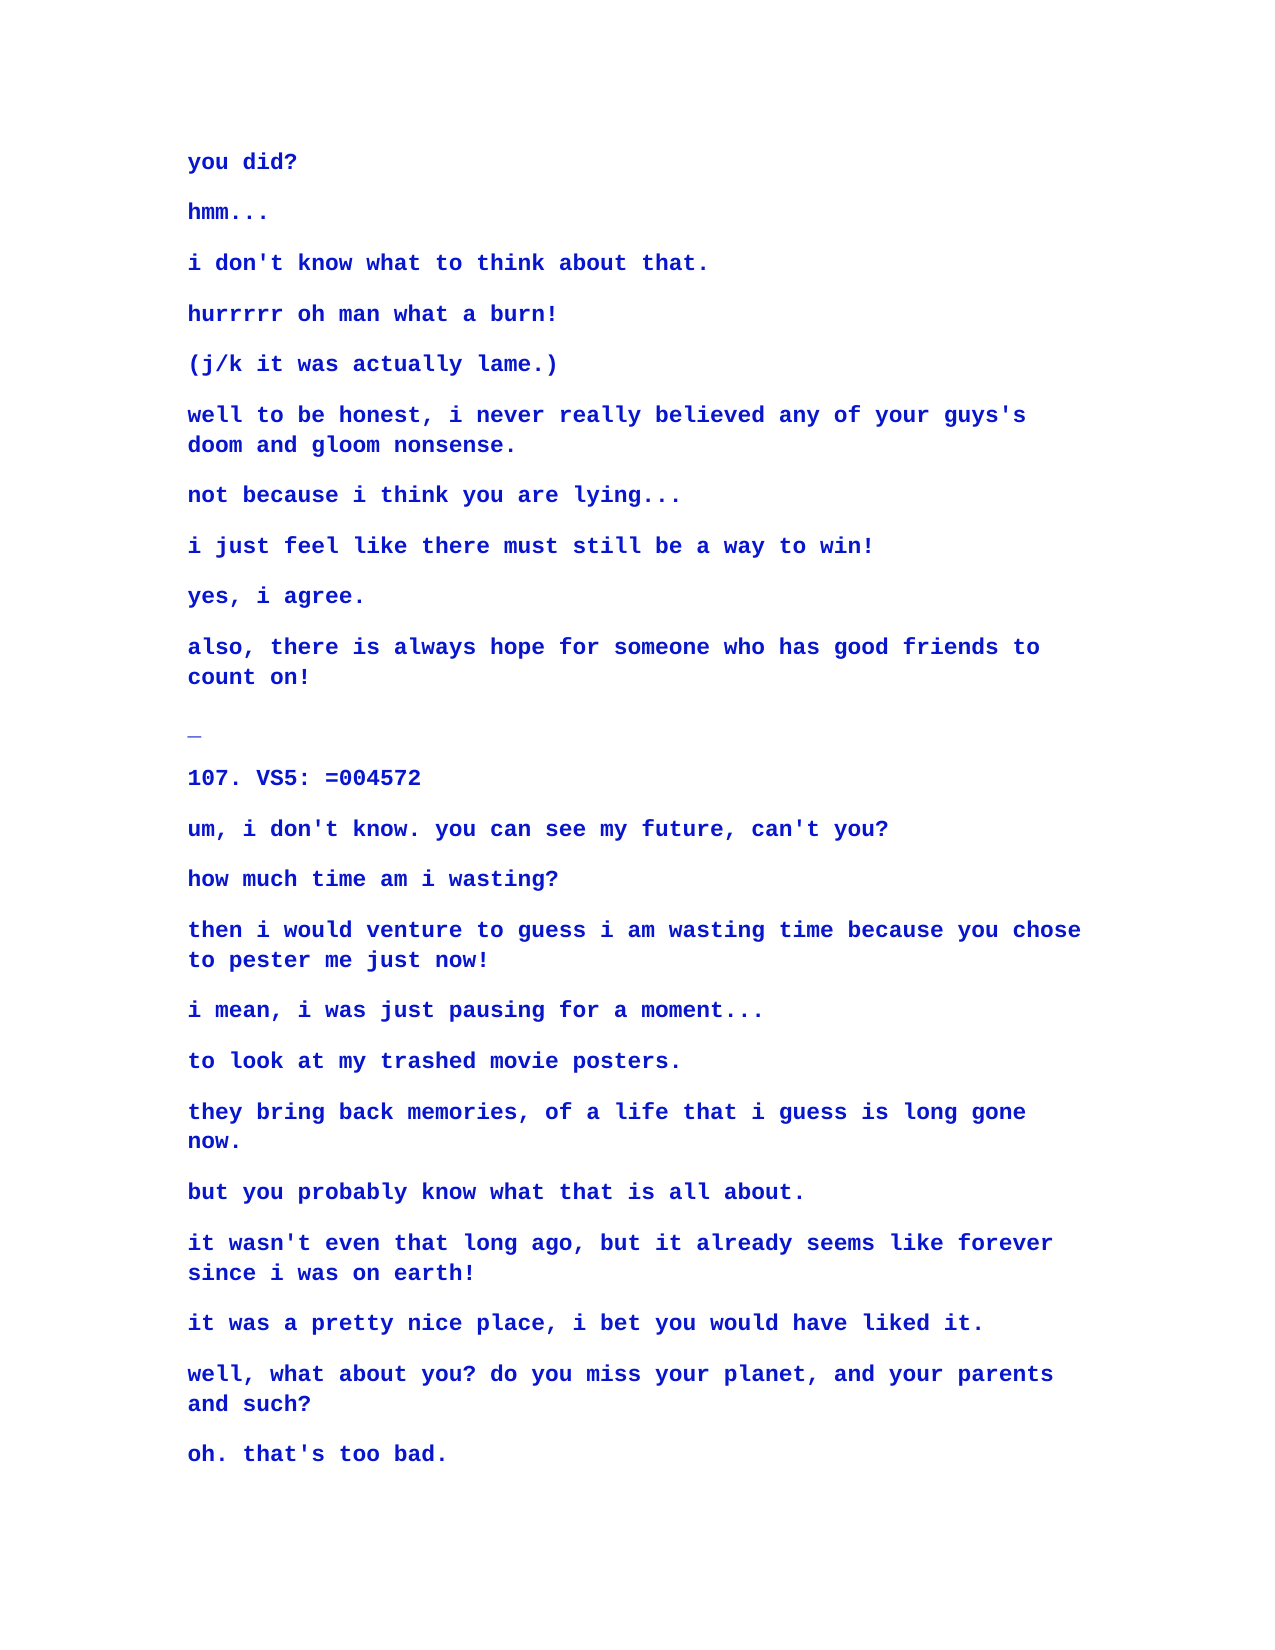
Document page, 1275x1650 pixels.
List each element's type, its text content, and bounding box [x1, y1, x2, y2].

text i mean, i was just pausing for a moment... [187, 999, 1087, 1025]
text they bring back memories, of a life that i guess is long gone now. [187, 1100, 1087, 1156]
text but you probably know what that is all about. [187, 1180, 1087, 1206]
text you did? [187, 150, 1087, 176]
text it wasn't even that long ago, but it already seems like forever since i was on earth! [187, 1231, 1087, 1287]
text _ [187, 716, 1087, 742]
text not because i think you are lying... [187, 483, 1087, 509]
text i don't know what to think about that. [187, 251, 1087, 277]
text hurrrrr oh man what a burn! [187, 302, 1087, 328]
text 107. VS5: =004572 [187, 766, 1087, 792]
text well, what about you? do you miss your planet, and your parents and such? [187, 1362, 1087, 1418]
text to look at my trashed movie posters. [187, 1049, 1087, 1075]
text also, there is always hope for someone who has good friends to count on! [187, 635, 1087, 691]
text (j/k it was actually lame.) [187, 352, 1087, 378]
text how much time am i wasting? [187, 868, 1087, 894]
text um, i don't know. you can see my future, can't you? [187, 817, 1087, 843]
text i just feel like there must still be a way to win! [187, 534, 1087, 560]
text well to be honest, i never really believed any of your guys's doom and gloom nonsense. [187, 403, 1087, 459]
text hmm... [187, 201, 1087, 227]
text then i would venture to guess i am wasting time because you chose to pester me just now! [187, 918, 1087, 974]
text yes, i agree. [187, 585, 1087, 611]
text oh. that's too bad. [187, 1442, 1087, 1468]
text it was a pretty nice place, i bet you would have liked it. [187, 1311, 1087, 1337]
